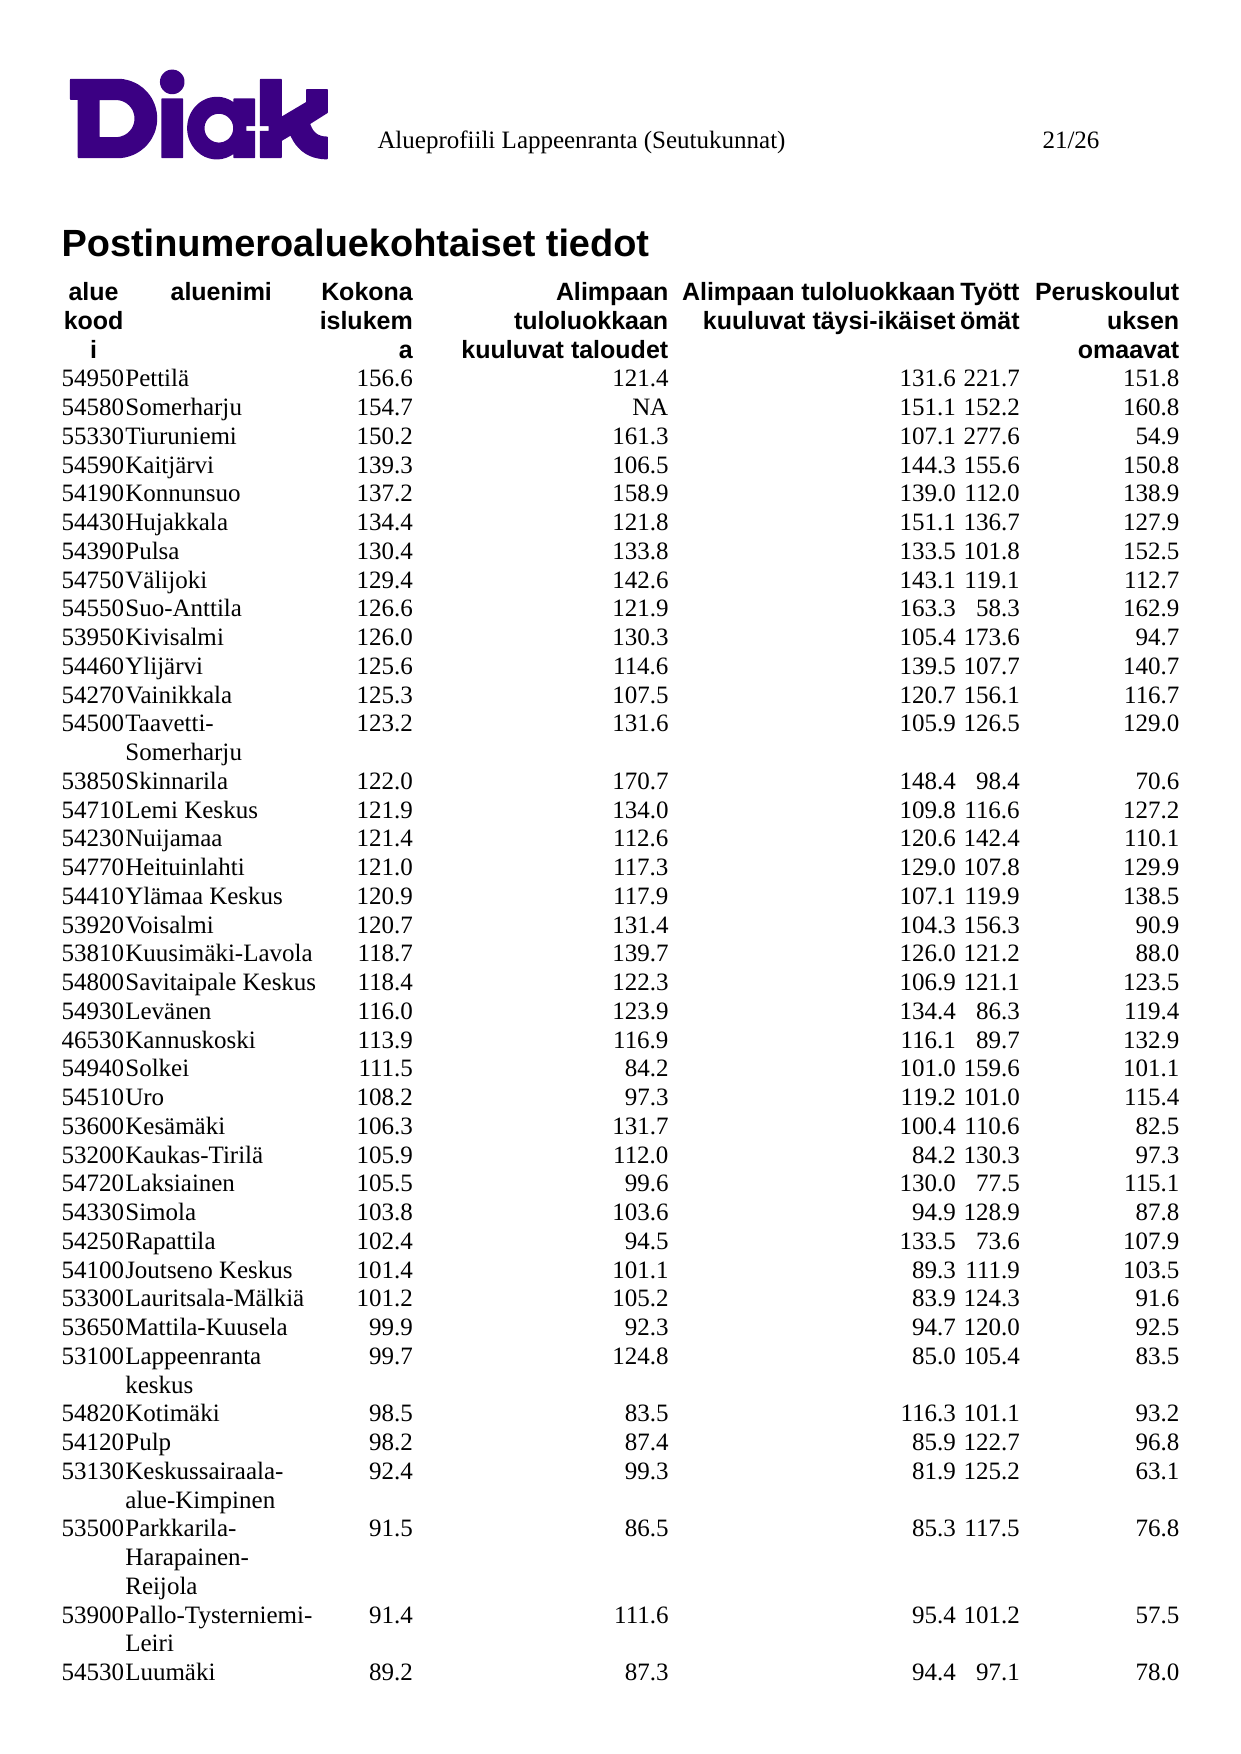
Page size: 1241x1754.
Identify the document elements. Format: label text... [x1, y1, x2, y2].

table_cell 138.5 [1019, 881, 1179, 910]
table_cell 103.5 [1019, 1255, 1179, 1283]
table_cell 93.2 [1019, 1399, 1179, 1427]
table_cell 173.6 [956, 622, 1019, 651]
table_cell 84.2 [668, 1140, 956, 1168]
table_cell 127.9 [1019, 507, 1179, 536]
table_cell 156.1 [956, 680, 1019, 708]
table_cell 121.4 [317, 824, 413, 852]
table_cell Levänen [125, 996, 317, 1025]
table_cell 98.4 [956, 766, 1019, 795]
table_cell 91.6 [1019, 1284, 1179, 1312]
table_cell 130.3 [413, 622, 668, 651]
table_cell 105.5 [317, 1169, 413, 1197]
table_cell 118.7 [317, 939, 413, 967]
table_cell 91.5 [317, 1514, 413, 1600]
table_cell 116.9 [413, 1025, 668, 1053]
table_cell 123.5 [1019, 967, 1179, 996]
table_cell 152.5 [1019, 536, 1179, 565]
table_cell 148.4 [668, 766, 956, 795]
table_cell 155.6 [956, 450, 1019, 478]
table_cell 54410 [61, 881, 125, 910]
table_cell 121.2 [956, 939, 1019, 967]
table_cell 129.4 [317, 565, 413, 593]
table_cell 111.9 [956, 1255, 1019, 1283]
table_cell 54770 [61, 852, 125, 881]
table_cell 126.0 [668, 939, 956, 967]
table_cell 92.4 [317, 1456, 413, 1513]
table_cell 118.4 [317, 967, 413, 996]
table_cell 53650 [61, 1312, 125, 1341]
table_cell Tiuruniemi [125, 421, 317, 450]
table_cell 150.8 [1019, 450, 1179, 478]
table_cell 99.6 [413, 1169, 668, 1197]
table_cell 115.1 [1019, 1169, 1179, 1197]
table_cell 110.6 [956, 1111, 1019, 1140]
table_cell 112.0 [413, 1140, 668, 1168]
table_cell 132.9 [1019, 1025, 1179, 1053]
table_cell 53950 [61, 622, 125, 651]
table_cell 107.9 [1019, 1226, 1179, 1255]
table_cell Kotimäki [125, 1399, 317, 1427]
table_cell 99.3 [413, 1456, 668, 1513]
table_cell 105.4 [956, 1341, 1019, 1398]
table_header Alimpaan tuloluokkaan kuuluvat täysi-ikäiset [668, 277, 956, 363]
table_cell 54710 [61, 795, 125, 823]
table_cell 142.6 [413, 565, 668, 593]
table_cell 90.9 [1019, 910, 1179, 938]
table_cell 92.5 [1019, 1312, 1179, 1341]
table_cell 89.7 [956, 1025, 1019, 1053]
table_cell 53850 [61, 766, 125, 795]
table_cell 77.5 [956, 1169, 1019, 1197]
table_cell 54950 [61, 364, 125, 392]
table_cell Vainikkala [125, 680, 317, 708]
table_cell 116.3 [668, 1399, 956, 1427]
table_cell Laksiainen [125, 1169, 317, 1197]
table_cell 98.5 [317, 1399, 413, 1427]
table_cell 113.9 [317, 1025, 413, 1053]
table_cell 124.8 [413, 1341, 668, 1398]
table_cell 54820 [61, 1399, 125, 1427]
table_cell 126.5 [956, 709, 1019, 766]
table_cell 123.2 [317, 709, 413, 766]
table_cell 106.9 [668, 967, 956, 996]
table_cell 54190 [61, 479, 125, 507]
table_cell 99.7 [317, 1341, 413, 1398]
table_cell Keskussairaala-alue-Kimpinen [125, 1456, 317, 1513]
table_cell 125.6 [317, 651, 413, 680]
table_cell Kesämäki [125, 1111, 317, 1140]
table_cell 139.0 [668, 479, 956, 507]
table_cell 54750 [61, 565, 125, 593]
table_cell Parkkarila-Harapainen-Reijola [125, 1514, 317, 1600]
table_cell 53100 [61, 1341, 125, 1398]
table_cell 116.1 [668, 1025, 956, 1053]
table_cell 97.3 [413, 1082, 668, 1111]
table_cell 133.5 [668, 1226, 956, 1255]
table_cell Hujakkala [125, 507, 317, 536]
table_cell 121.4 [413, 364, 668, 392]
table_cell 58.3 [956, 594, 1019, 622]
table_cell Pulsa [125, 536, 317, 565]
table_cell 139.7 [413, 939, 668, 967]
table_cell 130.4 [317, 536, 413, 565]
table_cell 46530 [61, 1025, 125, 1053]
table_cell Lappeenranta keskus [125, 1341, 317, 1398]
table_cell 170.7 [413, 766, 668, 795]
table_header Työttömät [956, 277, 1019, 363]
table_cell 78.0 [1019, 1657, 1179, 1686]
table_cell 94.7 [668, 1312, 956, 1341]
table_cell 97.1 [956, 1657, 1019, 1686]
table_cell Nuijamaa [125, 824, 317, 852]
table_cell 100.4 [668, 1111, 956, 1140]
table_cell 53200 [61, 1140, 125, 1168]
table_cell 53920 [61, 910, 125, 938]
table_cell 89.2 [317, 1657, 413, 1686]
table_cell 134.0 [413, 795, 668, 823]
table_cell 86.3 [956, 996, 1019, 1025]
table_cell 54.9 [1019, 421, 1179, 450]
table_cell 129.0 [668, 852, 956, 881]
table_cell 108.2 [317, 1082, 413, 1111]
table_cell 115.4 [1019, 1082, 1179, 1111]
table_cell 128.9 [956, 1197, 1019, 1226]
table_cell 85.9 [668, 1427, 956, 1456]
table_cell Mattila-Kuusela [125, 1312, 317, 1341]
table_cell 140.7 [1019, 651, 1179, 680]
table_cell 111.5 [317, 1054, 413, 1082]
table_cell 105.2 [413, 1284, 668, 1312]
table_cell 99.9 [317, 1312, 413, 1341]
subtitle Postinumeroaluekohtaiset tiedot [61, 221, 1179, 265]
table_cell 124.3 [956, 1284, 1019, 1312]
table_cell 277.6 [956, 421, 1019, 450]
table_cell 87.4 [413, 1427, 668, 1456]
table_cell 57.5 [1019, 1600, 1179, 1657]
table_cell 76.8 [1019, 1514, 1179, 1600]
table_cell 105.4 [668, 622, 956, 651]
table_cell 154.7 [317, 392, 413, 421]
table_cell 101.1 [1019, 1054, 1179, 1082]
table_cell 107.8 [956, 852, 1019, 881]
table_cell 54120 [61, 1427, 125, 1456]
table_cell 85.0 [668, 1341, 956, 1398]
table_cell 70.6 [1019, 766, 1179, 795]
table_cell 156.6 [317, 364, 413, 392]
table_cell 54590 [61, 450, 125, 478]
table_cell 101.0 [956, 1082, 1019, 1111]
table_cell 107.5 [413, 680, 668, 708]
table_cell Kivisalmi [125, 622, 317, 651]
table_cell 101.1 [956, 1399, 1019, 1427]
table_cell 150.2 [317, 421, 413, 450]
table_cell 136.7 [956, 507, 1019, 536]
table_cell 101.8 [956, 536, 1019, 565]
table_cell 119.4 [1019, 996, 1179, 1025]
table_cell 53500 [61, 1514, 125, 1600]
table_cell 54580 [61, 392, 125, 421]
table_cell 139.5 [668, 651, 956, 680]
table_cell 107.1 [668, 881, 956, 910]
table_cell 112.0 [956, 479, 1019, 507]
table_cell 94.5 [413, 1226, 668, 1255]
table_cell 109.8 [668, 795, 956, 823]
table_cell 86.5 [413, 1514, 668, 1600]
table_cell 131.4 [413, 910, 668, 938]
table_cell 54550 [61, 594, 125, 622]
table_cell Konnunsuo [125, 479, 317, 507]
table_cell Somerharju [125, 392, 317, 421]
table_cell 112.6 [413, 824, 668, 852]
table_cell 119.1 [956, 565, 1019, 593]
table_cell 53810 [61, 939, 125, 967]
table_cell 87.8 [1019, 1197, 1179, 1226]
table_cell 122.3 [413, 967, 668, 996]
table_cell 119.2 [668, 1082, 956, 1111]
table_cell 82.5 [1019, 1111, 1179, 1140]
table_cell 122.0 [317, 766, 413, 795]
table_cell 130.0 [668, 1169, 956, 1197]
table_cell 130.3 [956, 1140, 1019, 1168]
table_cell 94.9 [668, 1197, 956, 1226]
table_cell 142.4 [956, 824, 1019, 852]
table_cell Kannuskoski [125, 1025, 317, 1053]
table_cell 129.0 [1019, 709, 1179, 766]
table_cell 54720 [61, 1169, 125, 1197]
table_cell 53600 [61, 1111, 125, 1140]
table_cell 131.7 [413, 1111, 668, 1140]
table_cell 123.9 [413, 996, 668, 1025]
table_cell 87.3 [413, 1657, 668, 1686]
table_cell 159.6 [956, 1054, 1019, 1082]
table_cell 54940 [61, 1054, 125, 1082]
table_cell 131.6 [413, 709, 668, 766]
table_cell 134.4 [668, 996, 956, 1025]
table_header aluekoodi [61, 277, 125, 363]
table_cell 110.1 [1019, 824, 1179, 852]
table_cell 120.7 [668, 680, 956, 708]
table_cell 143.1 [668, 565, 956, 593]
table_cell Kaitjärvi [125, 450, 317, 478]
table_header Peruskoulutuksen omaavat [1019, 277, 1179, 363]
table_cell 120.6 [668, 824, 956, 852]
table_cell Kuusimäki-Lavola [125, 939, 317, 967]
table_cell 131.6 [668, 364, 956, 392]
table_cell 116.7 [1019, 680, 1179, 708]
table_cell Lauritsala-Mälkiä [125, 1284, 317, 1312]
table_cell 54500 [61, 709, 125, 766]
table_cell 96.8 [1019, 1427, 1179, 1456]
table_cell 156.3 [956, 910, 1019, 938]
table_cell 133.5 [668, 536, 956, 565]
table_cell 117.5 [956, 1514, 1019, 1600]
table_cell 107.7 [956, 651, 1019, 680]
table_cell 129.9 [1019, 852, 1179, 881]
table_cell 54530 [61, 1657, 125, 1686]
table_cell Kaukas-Tirilä [125, 1140, 317, 1168]
table_cell Solkei [125, 1054, 317, 1082]
table_cell 137.2 [317, 479, 413, 507]
table_cell 120.7 [317, 910, 413, 938]
table_cell 94.7 [1019, 622, 1179, 651]
table_cell 54460 [61, 651, 125, 680]
table_cell Suo-Anttila [125, 594, 317, 622]
table_cell 116.6 [956, 795, 1019, 823]
table_cell 101.0 [668, 1054, 956, 1082]
table_cell 54430 [61, 507, 125, 536]
table_cell 53130 [61, 1456, 125, 1513]
table_cell 97.3 [1019, 1140, 1179, 1168]
table_cell 54510 [61, 1082, 125, 1111]
table_cell 119.9 [956, 881, 1019, 910]
table_cell Ylämaa Keskus [125, 881, 317, 910]
table_cell 114.6 [413, 651, 668, 680]
table_cell 105.9 [317, 1140, 413, 1168]
table_cell Savitaipale Keskus [125, 967, 317, 996]
table_cell 152.2 [956, 392, 1019, 421]
table_cell 221.7 [956, 364, 1019, 392]
table_cell Välijoki [125, 565, 317, 593]
table_cell 105.9 [668, 709, 956, 766]
table_cell 107.1 [668, 421, 956, 450]
table_cell 151.1 [668, 507, 956, 536]
table_cell Skinnarila [125, 766, 317, 795]
table_cell 144.3 [668, 450, 956, 478]
table_cell 134.4 [317, 507, 413, 536]
table_cell 161.3 [413, 421, 668, 450]
table_cell 121.0 [317, 852, 413, 881]
table_cell 54230 [61, 824, 125, 852]
table_cell Rapattila [125, 1226, 317, 1255]
table_cell 121.1 [956, 967, 1019, 996]
table_cell 117.3 [413, 852, 668, 881]
table_cell 106.3 [317, 1111, 413, 1140]
table_cell 125.3 [317, 680, 413, 708]
table_cell 84.2 [413, 1054, 668, 1082]
table_cell 116.0 [317, 996, 413, 1025]
table_cell Uro [125, 1082, 317, 1111]
table_cell 103.8 [317, 1197, 413, 1226]
table_cell 112.7 [1019, 565, 1179, 593]
table_cell 125.2 [956, 1456, 1019, 1513]
table_cell 83.5 [413, 1399, 668, 1427]
table_cell NA [413, 392, 668, 421]
table_cell 160.8 [1019, 392, 1179, 421]
table_cell Luumäki [125, 1657, 317, 1686]
table_cell 95.4 [668, 1600, 956, 1657]
table_cell 101.4 [317, 1255, 413, 1283]
table_cell 158.9 [413, 479, 668, 507]
table_cell 98.2 [317, 1427, 413, 1456]
table_cell Pettilä [125, 364, 317, 392]
table_cell Heituinlahti [125, 852, 317, 881]
table_cell 54250 [61, 1226, 125, 1255]
table_cell 85.3 [668, 1514, 956, 1600]
table_cell 54270 [61, 680, 125, 708]
table_cell 127.2 [1019, 795, 1179, 823]
table_cell Lemi Keskus [125, 795, 317, 823]
table_cell 163.3 [668, 594, 956, 622]
table_cell Taavetti-Somerharju [125, 709, 317, 766]
table_cell 103.6 [413, 1197, 668, 1226]
table_cell 63.1 [1019, 1456, 1179, 1513]
table_cell 151.1 [668, 392, 956, 421]
table_cell 54800 [61, 967, 125, 996]
table_cell 53300 [61, 1284, 125, 1312]
table_cell 162.9 [1019, 594, 1179, 622]
table_cell 73.6 [956, 1226, 1019, 1255]
table_cell 133.8 [413, 536, 668, 565]
table_cell 102.4 [317, 1226, 413, 1255]
table_header Alimpaan tuloluokkaan kuuluvat taloudet [413, 277, 668, 363]
table_cell 54390 [61, 536, 125, 565]
table_cell Pallo-Tysterniemi-Leiri [125, 1600, 317, 1657]
table_cell 92.3 [413, 1312, 668, 1341]
table_cell 122.7 [956, 1427, 1019, 1456]
table_cell 126.6 [317, 594, 413, 622]
table_cell 151.8 [1019, 364, 1179, 392]
table_cell 91.4 [317, 1600, 413, 1657]
table_cell 121.9 [317, 795, 413, 823]
table_cell 83.5 [1019, 1341, 1179, 1398]
table_cell 81.9 [668, 1456, 956, 1513]
table_cell 121.9 [413, 594, 668, 622]
table_cell Ylijärvi [125, 651, 317, 680]
table_header aluenimi [125, 277, 317, 363]
table_cell 89.3 [668, 1255, 956, 1283]
table_cell 101.2 [317, 1284, 413, 1312]
table_cell 83.9 [668, 1284, 956, 1312]
table_cell 54100 [61, 1255, 125, 1283]
table_cell 53900 [61, 1600, 125, 1657]
table_cell 111.6 [413, 1600, 668, 1657]
table_cell 55330 [61, 421, 125, 450]
table_cell 94.4 [668, 1657, 956, 1686]
table_cell 88.0 [1019, 939, 1179, 967]
table_cell 120.0 [956, 1312, 1019, 1341]
table_cell 101.1 [413, 1255, 668, 1283]
table_cell Simola [125, 1197, 317, 1226]
table_cell 101.2 [956, 1600, 1019, 1657]
table_cell Voisalmi [125, 910, 317, 938]
table_cell 104.3 [668, 910, 956, 938]
table_cell 120.9 [317, 881, 413, 910]
table_cell 126.0 [317, 622, 413, 651]
table_cell 138.9 [1019, 479, 1179, 507]
table_cell 121.8 [413, 507, 668, 536]
table_cell 54330 [61, 1197, 125, 1226]
table_cell 106.5 [413, 450, 668, 478]
table_cell Joutseno Keskus [125, 1255, 317, 1283]
table_cell 117.9 [413, 881, 668, 910]
table_cell Pulp [125, 1427, 317, 1456]
table_cell 54930 [61, 996, 125, 1025]
table_cell 139.3 [317, 450, 413, 478]
table_header Kokonaislukema [317, 277, 413, 363]
